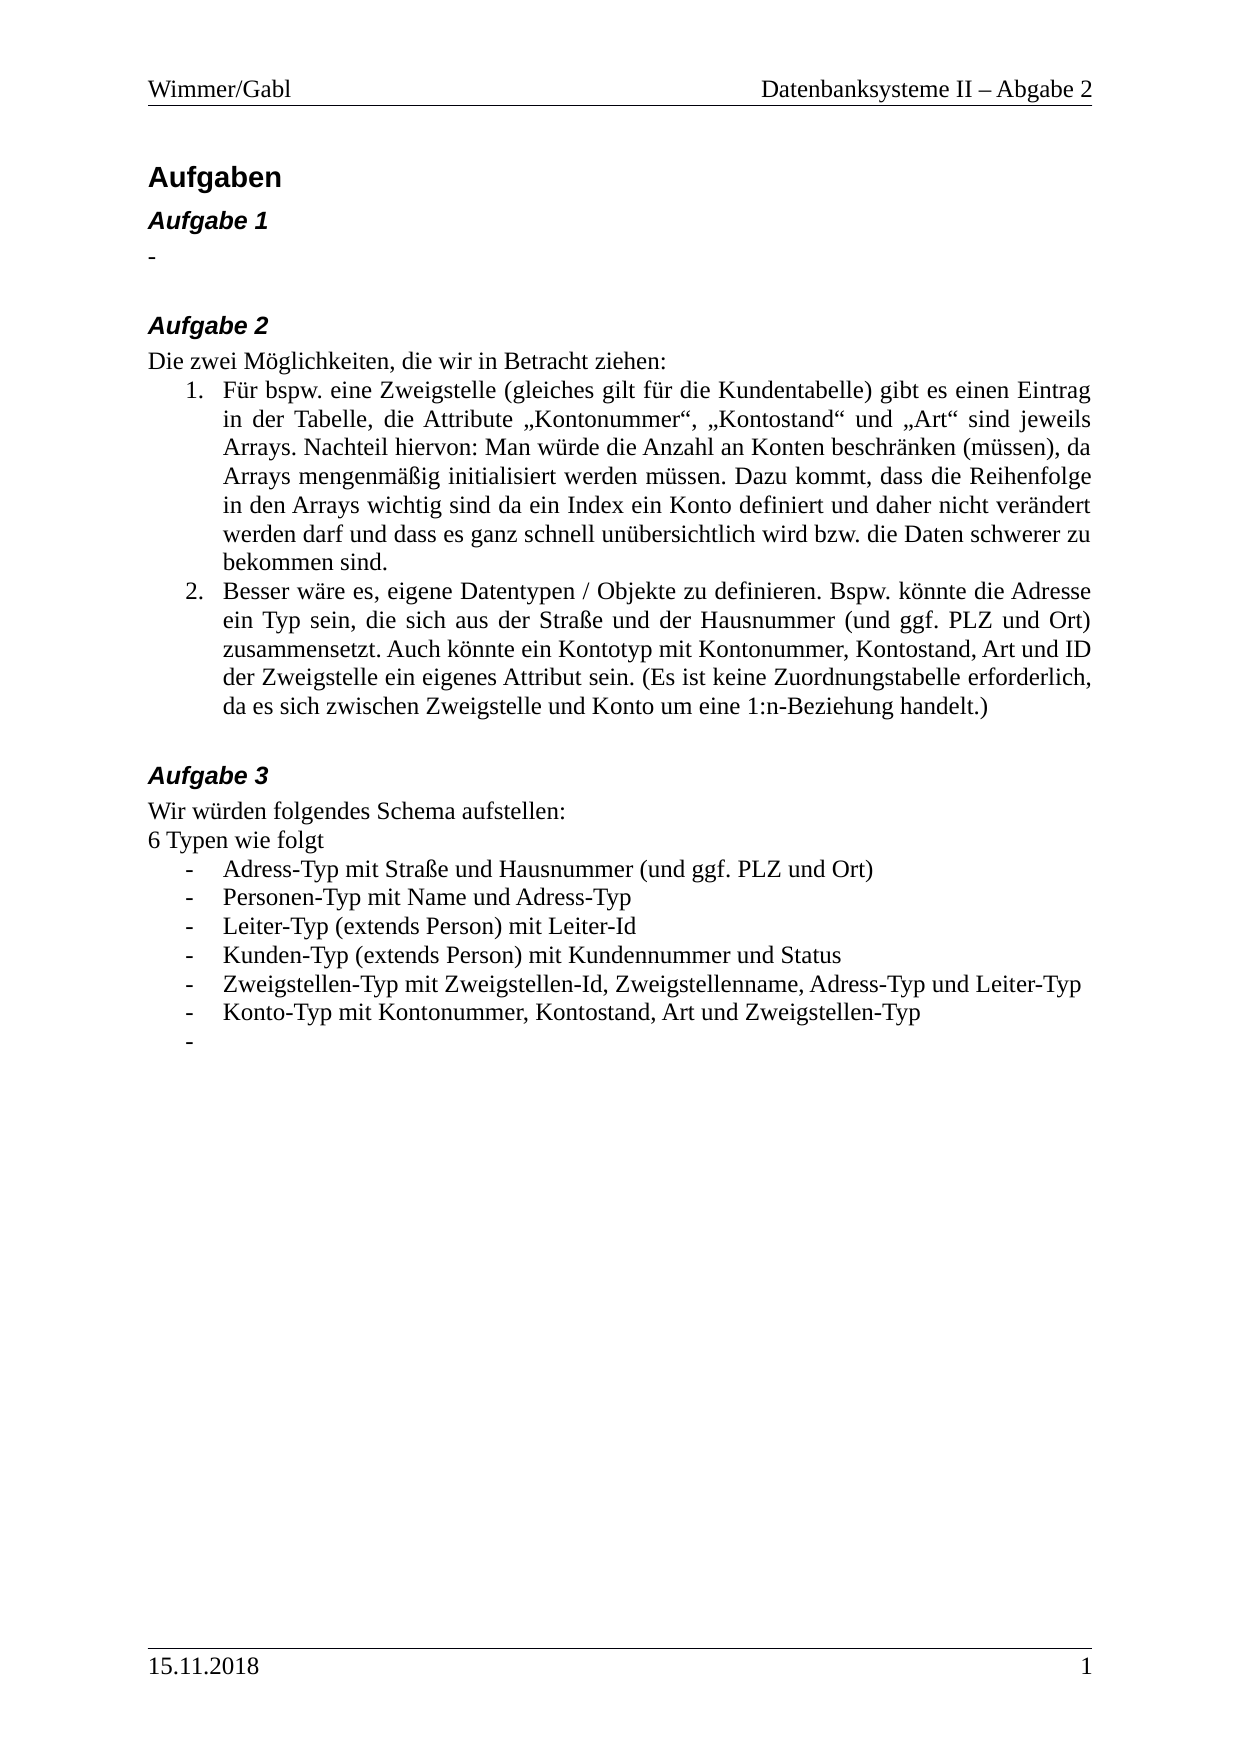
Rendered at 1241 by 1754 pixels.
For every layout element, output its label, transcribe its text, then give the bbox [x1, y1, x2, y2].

list Konto-Typ mit Kontonummer, Kontostand, Art und Zweigstellen-Typ [185, 997, 1092, 1026]
subtitle Aufgaben [148, 160, 1092, 194]
list Kunden-Typ (extends Person) mit Kundennummer und Status [185, 940, 1092, 969]
subtitle Aufgabe 3 [148, 761, 1092, 790]
subtitle Aufgabe 2 [148, 311, 1092, 340]
list Leiter-Typ (extends Person) mit Leiter-Id [185, 911, 1092, 940]
list Besser wäre es, eigene Datentypen / Objekte zu definieren. Bspw. könnte die Adresse ein Typ sein, die sich aus der Straße und der Hausnummer (und ggf. PLZ und Ort) zusammensetzt. Auch könnte ein Kontotyp mit Kontonummer, Kontostand, Art und ID der Zweigstelle ein eigenes Attribut sein. (Es ist keine Zuordnungstabelle erforderlich, da es sich zwischen Zweigstelle und Konto um eine 1:n-Beziehung handelt.) [185, 576, 1092, 720]
text 6 Typen wie folgt [148, 825, 1092, 854]
list Für bspw. eine Zweigstelle (gleiches gilt für die Kundentabelle) gibt es einen Eintrag in der Tabelle, die Attribute „Kontonummer“, „Kontostand“ und „Art“ sind jeweils Arrays. Nachteil hiervon: Man würde die Anzahl an Konten beschränken (müssen), da Arrays mengenmäßig initialisiert werden müssen. Dazu kommt, dass die Reihenfolge in den Arrays wichtig sind da ein Index ein Konto definiert und daher nicht verändert werden darf und dass es ganz schnell unübersichtlich wird bzw. die Daten schwerer zu bekommen sind. [185, 375, 1092, 576]
text - [148, 241, 1092, 270]
list Personen-Typ mit Name und Adress-Typ [185, 882, 1092, 911]
text Wir würden folgendes Schema aufstellen: [148, 796, 1092, 825]
subtitle Aufgabe 1 [148, 206, 1092, 235]
text Die zwei Möglichkeiten, die wir in Betracht ziehen: [148, 346, 1092, 375]
list Zweigstellen-Typ mit Zweigstellen-Id, Zweigstellenname, Adress-Typ und Leiter-Typ [185, 969, 1092, 997]
list Adress-Typ mit Straße und Hausnummer (und ggf. PLZ und Ort) [185, 854, 1092, 882]
